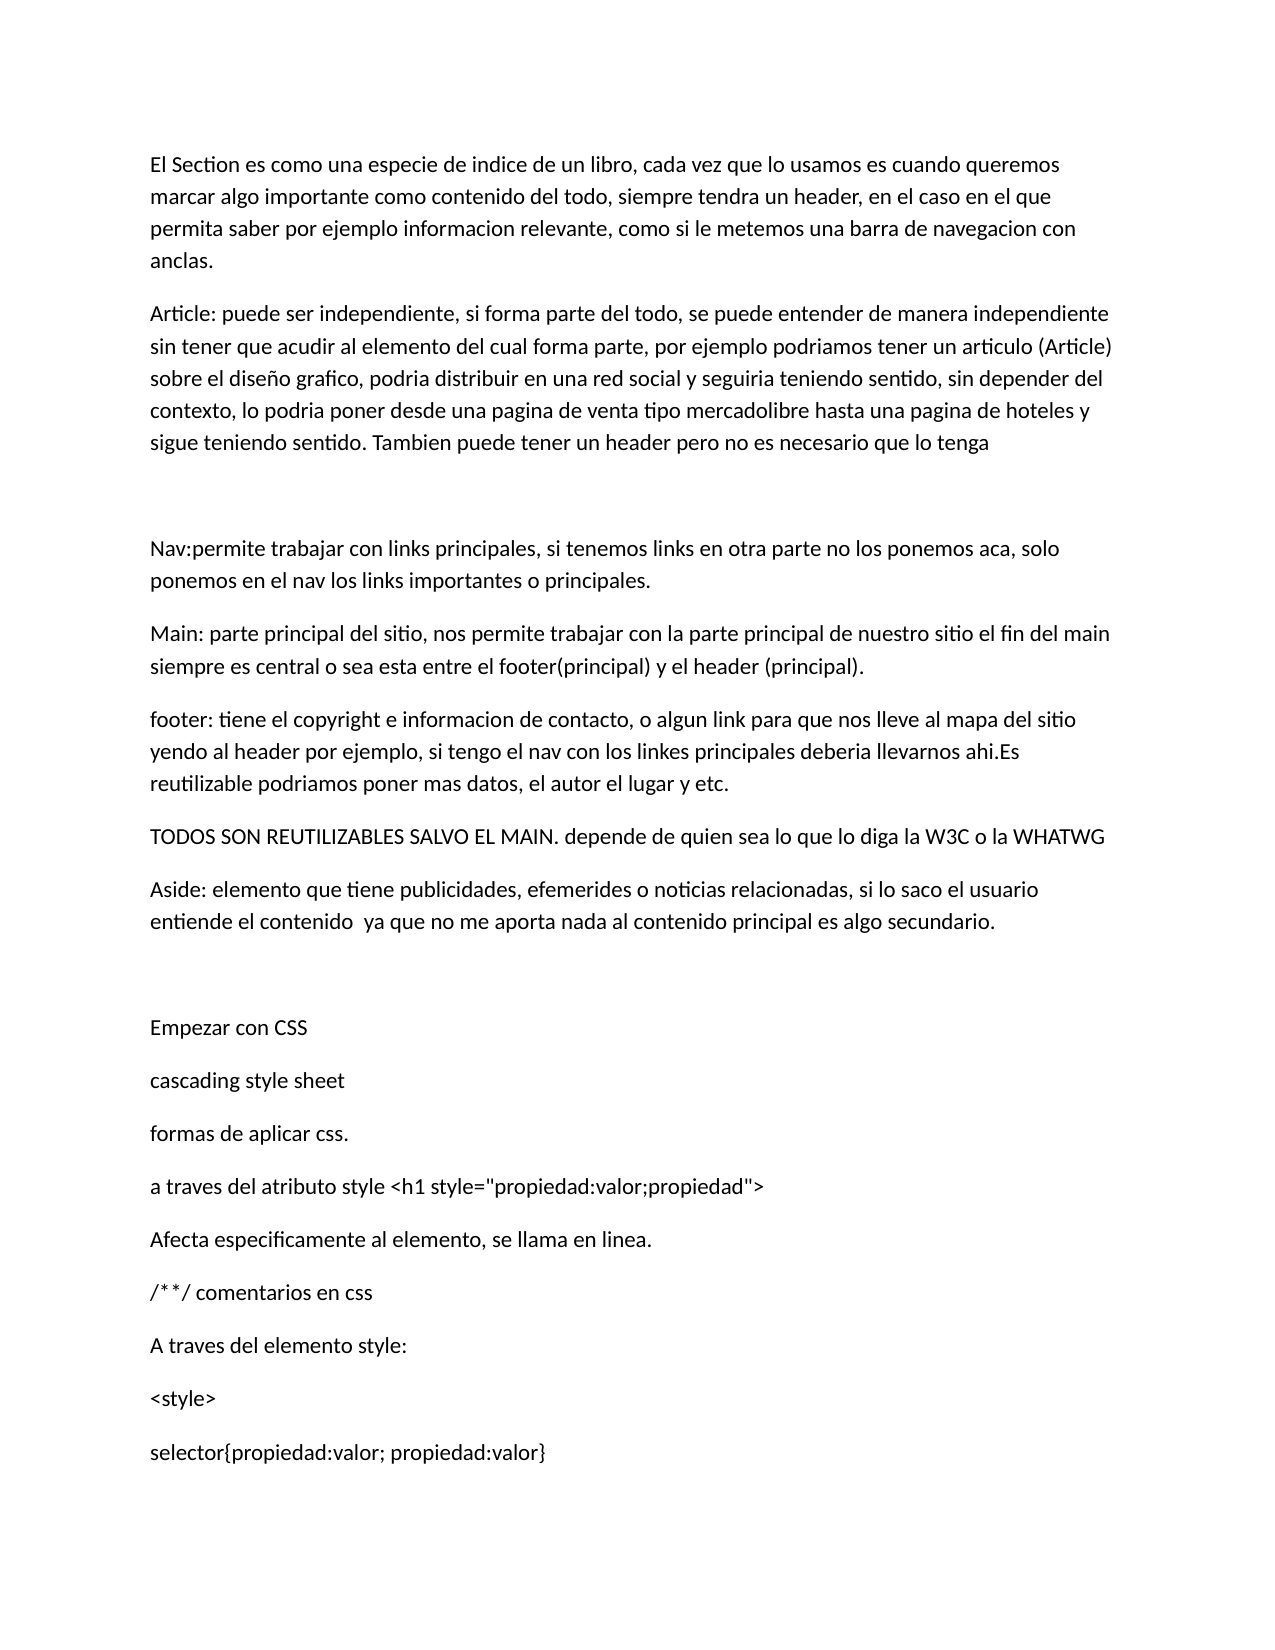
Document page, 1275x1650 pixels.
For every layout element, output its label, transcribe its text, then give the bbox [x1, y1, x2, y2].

text El Section es como una especie de indice de un libro, cada vez que lo usamos es cuando queremos marcar algo importante como contenido del todo, siempre tendra un header, en el caso en el que permita saber por ejemplo informacion relevante, como si le metemos una barra de navegacion con anclas. [150, 150, 1125, 274]
text footer: tiene el copyright e informacion de contacto, o algun link para que nos lleve al mapa del sitio yendo al header por ejemplo, si tengo el nav con los linkes principales deberia llevarnos ahi.Es reutilizable podriamos poner mas datos, el autor el lugar y etc. [150, 705, 1125, 797]
text Main: parte principal del sitio, nos permite trabajar con la parte principal de nuestro sitio el fin del main siempre es central o sea esta entre el footer(principal) y el header (principal). [150, 619, 1125, 680]
text selector{propiedad:valor; propiedad:valor} [150, 1438, 1125, 1466]
text a traves del atributo style <h1 style="propiedad:valor;propiedad"> [150, 1172, 1125, 1201]
text A traves del elemento style: [150, 1332, 1125, 1359]
text Afecta especificamente al elemento, se llama en linea. [150, 1226, 1125, 1253]
text Nav:permite trabajar con links principales, si tenemos links en otra parte no los ponemos aca, solo ponemos en el nav los links importantes o principales. [150, 534, 1125, 594]
text /**/ comentarios en css [150, 1278, 1125, 1307]
text cascading style sheet [150, 1066, 1125, 1094]
text Article: puede ser independiente, si forma parte del todo, se puede entender de manera independiente sin tener que acudir al elemento del cual forma parte, por ejemplo podriamos tener un articulo (Article) sobre el diseño grafico, podria distribuir en una red social y seguiria teniendo sentido, sin depender del contexto, lo podria poner desde una pagina de venta tipo mercadolibre hasta una pagina de hoteles y sigue teniendo sentido. Tambien puede tener un header pero no es necesario que lo tenga [150, 299, 1125, 456]
text formas de aplicar css. [150, 1119, 1125, 1147]
text <style> [150, 1384, 1125, 1413]
text TODOS SON REUTILIZABLES SALVO EL MAIN. depende de quien sea lo que lo diga la W3C o la WHATWG [150, 822, 1125, 850]
text Aside: elemento que tiene publicidades, efemerides o noticias relacionadas, si lo saco el usuario entiende el contenido ya que no me aporta nada al contenido principal es algo secundario. [150, 875, 1125, 935]
text Empezar con CSS [150, 1013, 1125, 1041]
